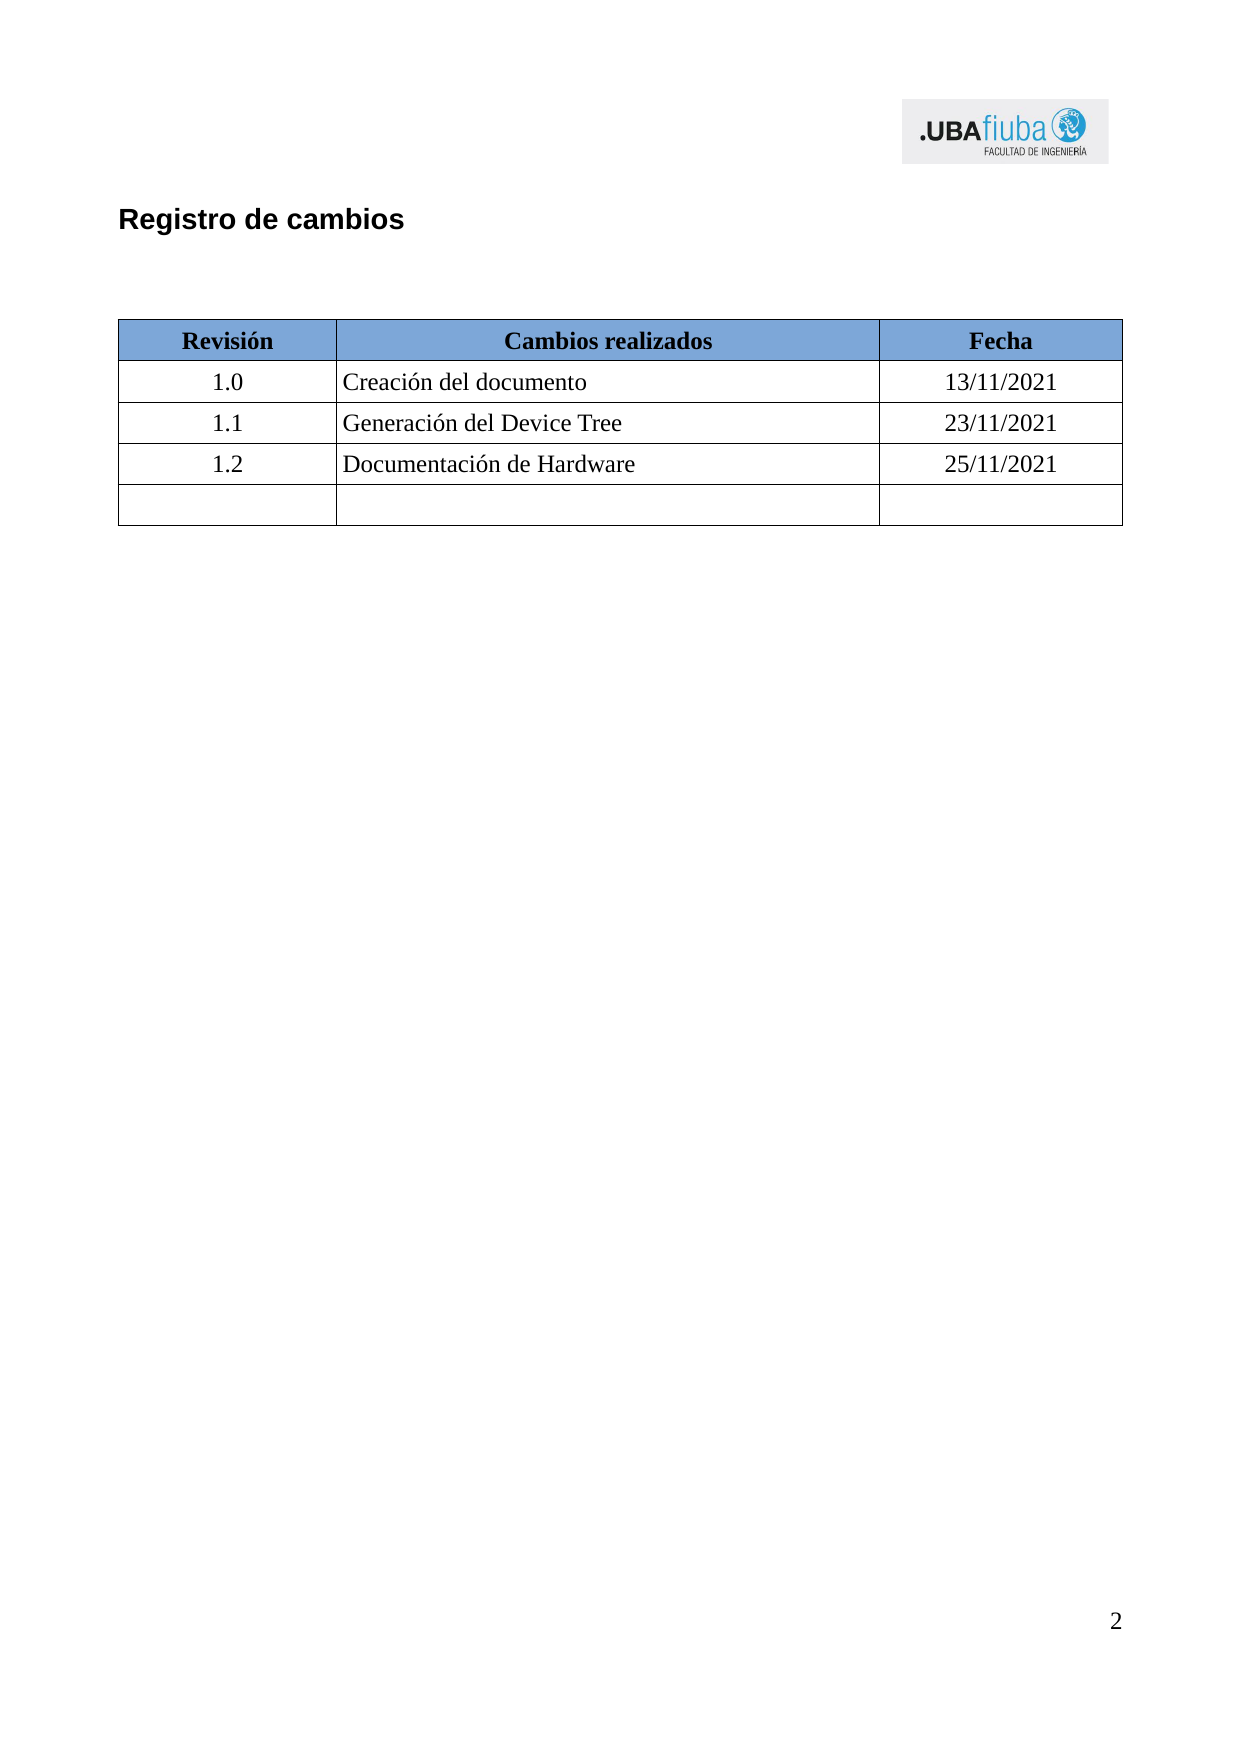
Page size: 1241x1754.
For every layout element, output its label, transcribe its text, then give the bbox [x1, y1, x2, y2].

table_cell [119, 485, 336, 525]
table_cell 13/11/2021 [880, 361, 1122, 402]
table_header Cambios realizados [337, 320, 879, 360]
table_cell Generación del Device Tree [337, 403, 879, 443]
table_cell 1.1 [119, 403, 336, 443]
table_cell 1.2 [119, 444, 336, 484]
table_header Revisión [119, 320, 336, 360]
table_cell 1.0 [119, 361, 336, 402]
subtitle Registro de cambios [118, 202, 1122, 236]
table_cell [337, 485, 879, 525]
table_cell 23/11/2021 [880, 403, 1122, 443]
table_cell [880, 485, 1122, 525]
table_cell 25/11/2021 [880, 444, 1122, 484]
table_cell Creación del documento [337, 361, 879, 402]
picture [902, 99, 1109, 164]
table_header Fecha [880, 320, 1122, 360]
table_cell Documentación de Hardware [337, 444, 879, 484]
